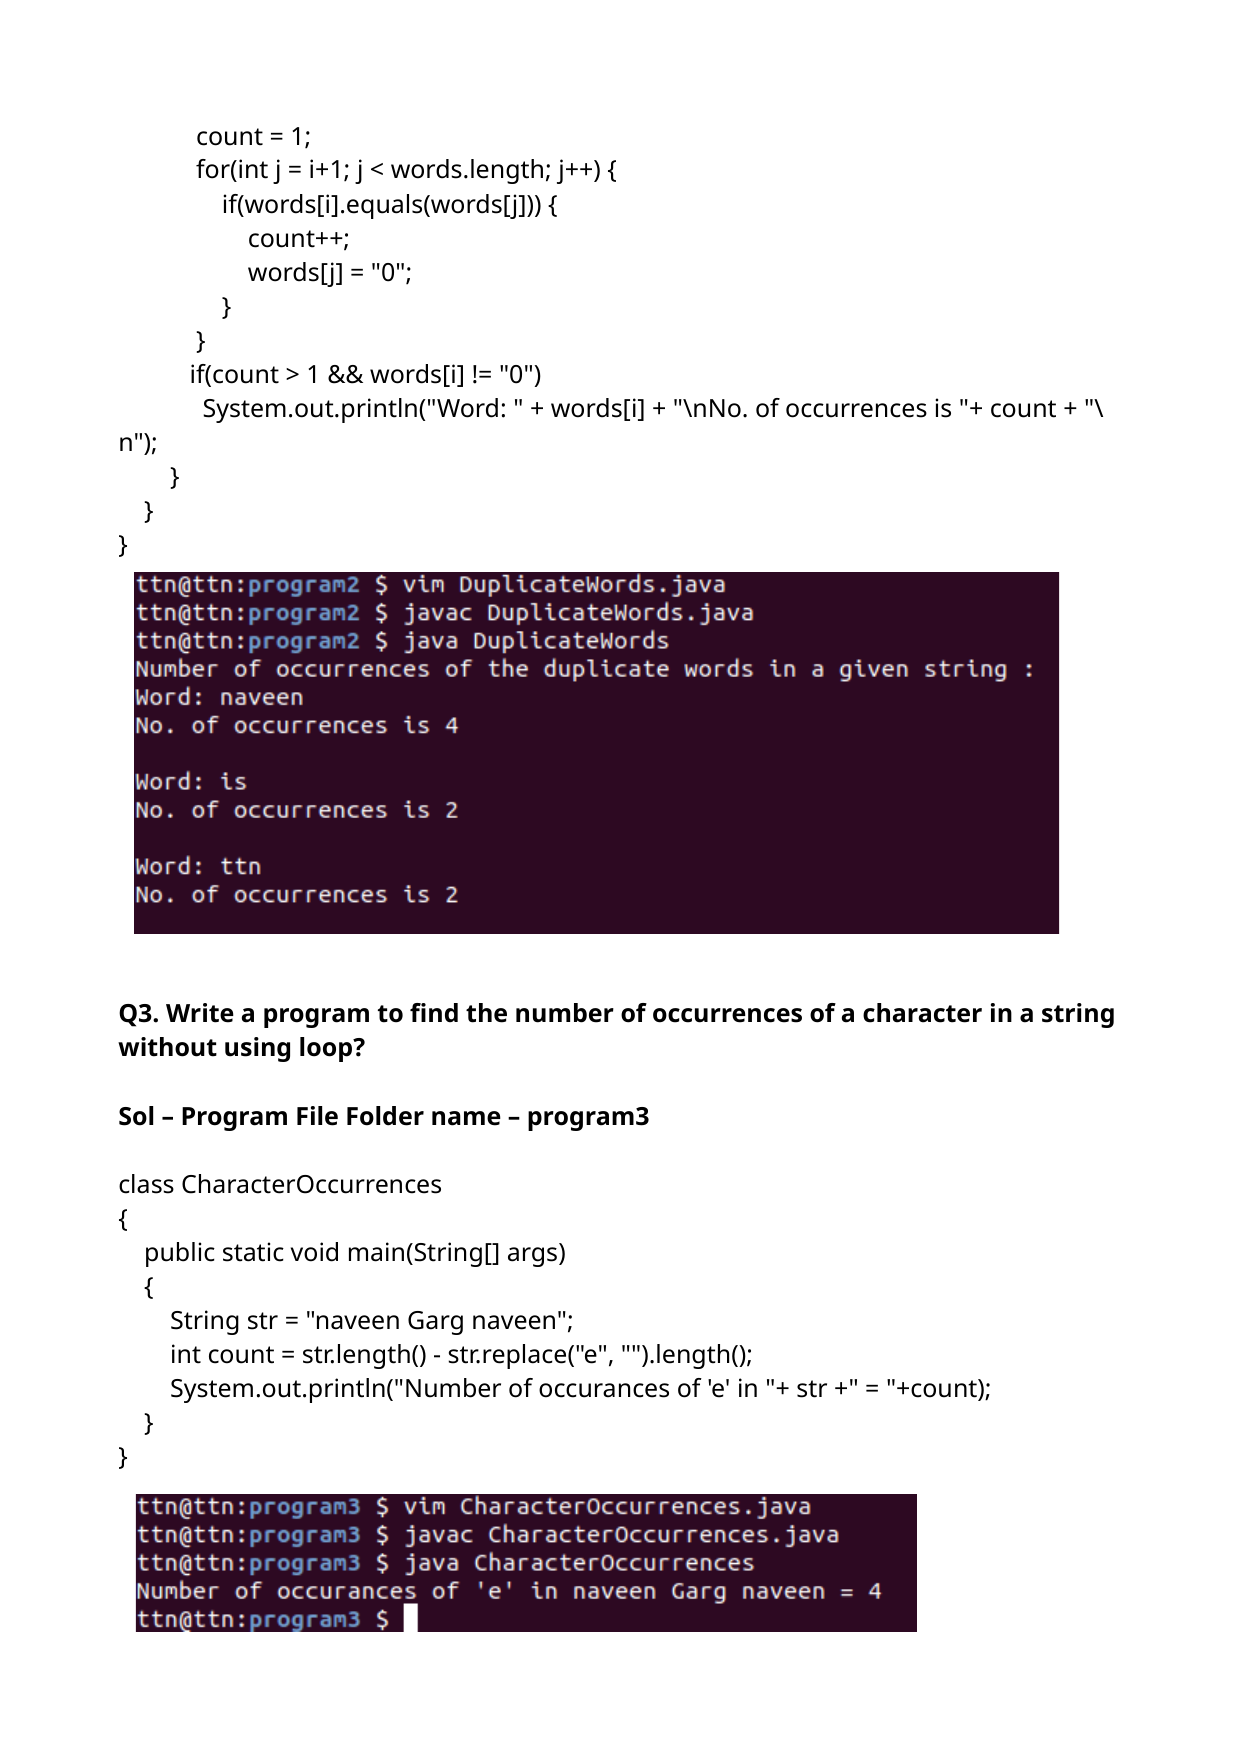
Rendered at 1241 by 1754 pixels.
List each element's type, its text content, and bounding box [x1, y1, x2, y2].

text } [118, 288, 1122, 322]
text class CharacterOccurrences [118, 1166, 1122, 1200]
text int count = str.length() - str.replace("e", "").length(); [118, 1337, 1122, 1371]
picture [134, 572, 1060, 934]
text System.out.println("Word: " + words[i] + "\nNo. of occurrences is "+ count + "\n"); [118, 391, 1122, 459]
text for(int j = i+1; j < words.length; j++) { [118, 152, 1122, 186]
text { [118, 1268, 1122, 1303]
text } [118, 493, 1122, 527]
text if(words[i].equals(words[j])) { [118, 186, 1122, 220]
text } [118, 527, 1122, 561]
text } [118, 459, 1122, 493]
picture [135, 1494, 917, 1632]
text Q3. Write a program to find the number of occurrences of a character in a string without using loop? [118, 967, 1122, 1064]
text count = 1; [118, 118, 1122, 152]
text } [118, 322, 1122, 357]
text String str = "naveen Garg naveen"; [118, 1303, 1122, 1337]
text System.out.println("Number of occurances of 'e' in "+ str +" = "+count); [118, 1371, 1122, 1405]
text { [118, 1200, 1122, 1234]
text count++; [118, 220, 1122, 254]
text Sol – Program File Folder name – program3 [118, 1098, 1122, 1132]
text words[j] = "0"; [118, 254, 1122, 288]
text } [118, 1405, 1122, 1439]
text if(count > 1 && words[i] != "0") [118, 357, 1122, 391]
text public static void main(String[] args) [118, 1234, 1122, 1268]
text } [118, 1439, 1122, 1473]
